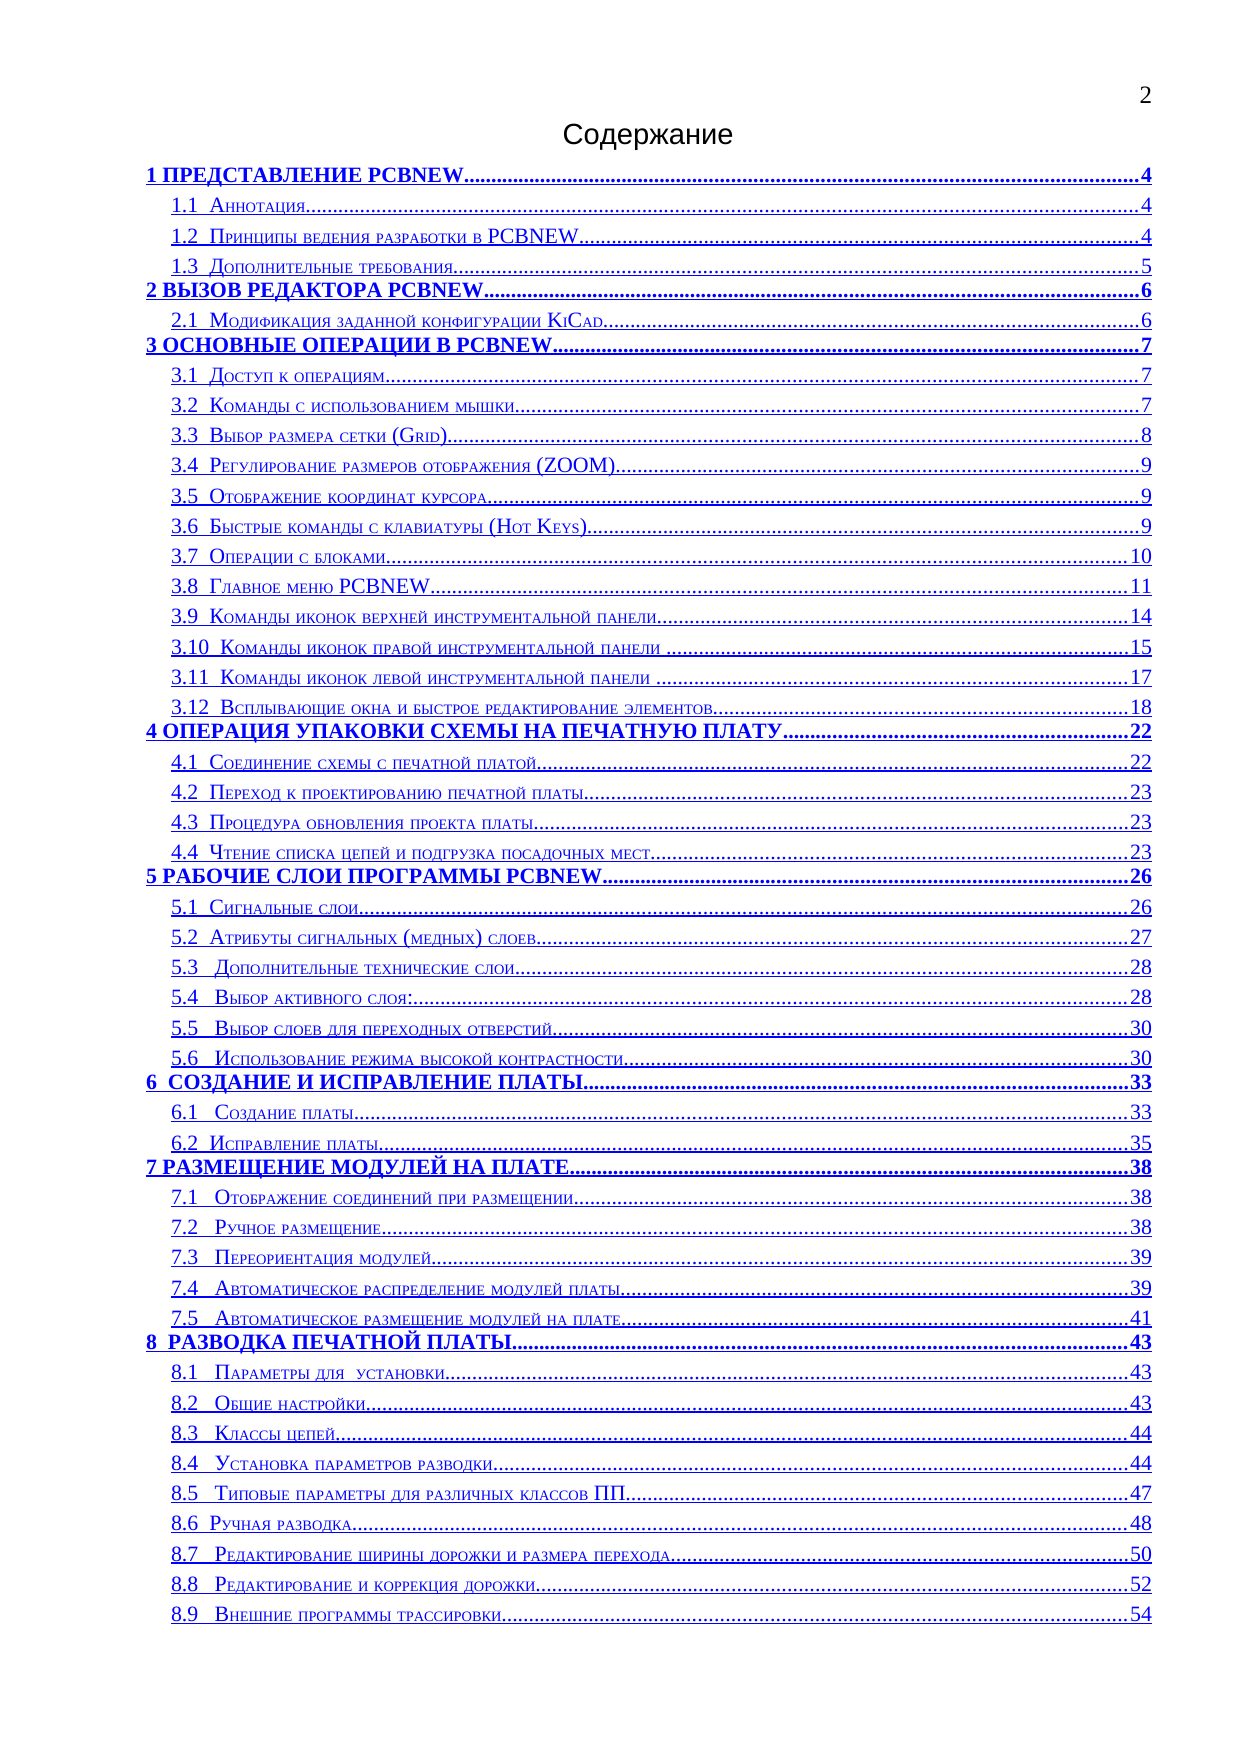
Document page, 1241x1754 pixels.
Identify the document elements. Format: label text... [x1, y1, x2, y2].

subtitle 5.4 Выбор активного слоя: 28 [171, 985, 1152, 1006]
subtitle 8.6 Ручная разводка 48 [171, 1511, 1152, 1532]
subtitle 3.7 Операции с блоками 10 [171, 544, 1152, 565]
subtitle 4.4 Чтение списка цепей и подгрузка посадочных мест 23 [171, 840, 1152, 861]
subtitle 8.1 Параметры для установки 43 [171, 1360, 1152, 1381]
subtitle 3.8 Главное меню PCBNEW 11 [171, 574, 1152, 595]
text 6 Создание и исправление платы 33 [146, 1070, 1152, 1091]
text 1 Представление PCBNEW 4 [146, 163, 1152, 184]
subtitle 3.5 Отображение координат курсора 9 [171, 484, 1152, 504]
subtitle 5.3 Дополнительные технические слои 28 [171, 955, 1152, 976]
subtitle 3.2 Команды с использованием мышки 7 [171, 393, 1152, 414]
subtitle 8.3 Классы цепей 44 [171, 1421, 1152, 1441]
subtitle 3.12 Всплывающие окна и быстрое редактирование элементов 18 [171, 695, 1152, 716]
subtitle 7.3 Переориентация модулей 39 [171, 1245, 1152, 1266]
text 5 Рабочие слои программы PCBNEW 26 [146, 864, 1152, 885]
subtitle 3.3 Выбор размера сетки (Grid) 8 [171, 423, 1152, 444]
subtitle 1.3 Дополнительные требования 5 [171, 254, 1152, 275]
subtitle 7.4 Автоматическое распределение модулей платы 39 [171, 1276, 1152, 1296]
subtitle 3.9 Команды иконок верхней инструментальной панели 14 [171, 604, 1152, 625]
subtitle 7.5 Автоматическое размещение модулей на плате 41 [171, 1306, 1152, 1326]
text 4 Операция упаковки схемы на печатную плату 22 [146, 719, 1152, 740]
subtitle 8.4 Установка параметров разводки 44 [171, 1451, 1152, 1472]
subtitle 8.8 Редактирование и коррекция дорожки 52 [171, 1572, 1152, 1593]
subtitle 5.6 Использование режима высокой контрастности 30 [171, 1046, 1152, 1066]
subtitle 8.2 Общие настройки 43 [171, 1390, 1152, 1411]
subtitle 5.2 Атрибуты сигнальных (медных) слоев 27 [171, 925, 1152, 946]
subtitle 3.11 Команды иконок левой инструментальной панели 17 [171, 665, 1152, 686]
subtitle 7.2 Ручное размещение 38 [171, 1215, 1152, 1236]
subtitle 8.5 Типовые параметры для различных классов ПП 47 [171, 1481, 1152, 1502]
subtitle 7.1 Отображение соединений при размещении 38 [171, 1185, 1152, 1206]
subtitle 1.1 Аннотация 4 [171, 193, 1152, 214]
text 8 Разводка печатной платы 43 [146, 1330, 1152, 1351]
subtitle 5.1 Сигнальные слои 26 [171, 895, 1152, 915]
text 3 Основные операции в PCBNEW 7 [146, 333, 1152, 353]
subtitle 3.1 Доступ к операциям 7 [171, 363, 1152, 384]
subtitle 1.2 Принципы ведения разработки в PCBNEW 4 [171, 224, 1152, 244]
subtitle 3.6 Быстрые команды с клавиатуры (Hot Keys) 9 [171, 514, 1152, 535]
subtitle 6.1 Создание платы 33 [171, 1100, 1152, 1121]
subtitle 4.1 Соединение схемы с печатной платой 22 [171, 749, 1152, 770]
text 7 Размещение модулей на плате 38 [146, 1155, 1152, 1175]
subtitle 4.3 Процедура обновления проекта платы 23 [171, 810, 1152, 831]
subtitle 6.2 Исправление платы 35 [171, 1130, 1152, 1151]
subtitle 3.4 Регулирование размеров отображения (ZOOM) 9 [171, 453, 1152, 474]
subtitle 3.10 Команды иконок правой инструментальной панели 15 [171, 635, 1152, 655]
subtitle 2.1 Модификация заданной конфигурации KiCad 6 [171, 308, 1152, 329]
subtitle 8.9 Внешние программы трассировки 54 [171, 1602, 1152, 1623]
text Содержание [144, 118, 1152, 151]
text 2 Вызов редактора PCBNEW 6 [146, 278, 1152, 299]
subtitle 8.7 Редактирование ширины дорожки и размера перехода 50 [171, 1541, 1152, 1562]
subtitle 4.2 Переход к проектированию печатной платы 23 [171, 780, 1152, 801]
subtitle 5.5 Выбор слоев для переходных отверстий 30 [171, 1016, 1152, 1036]
